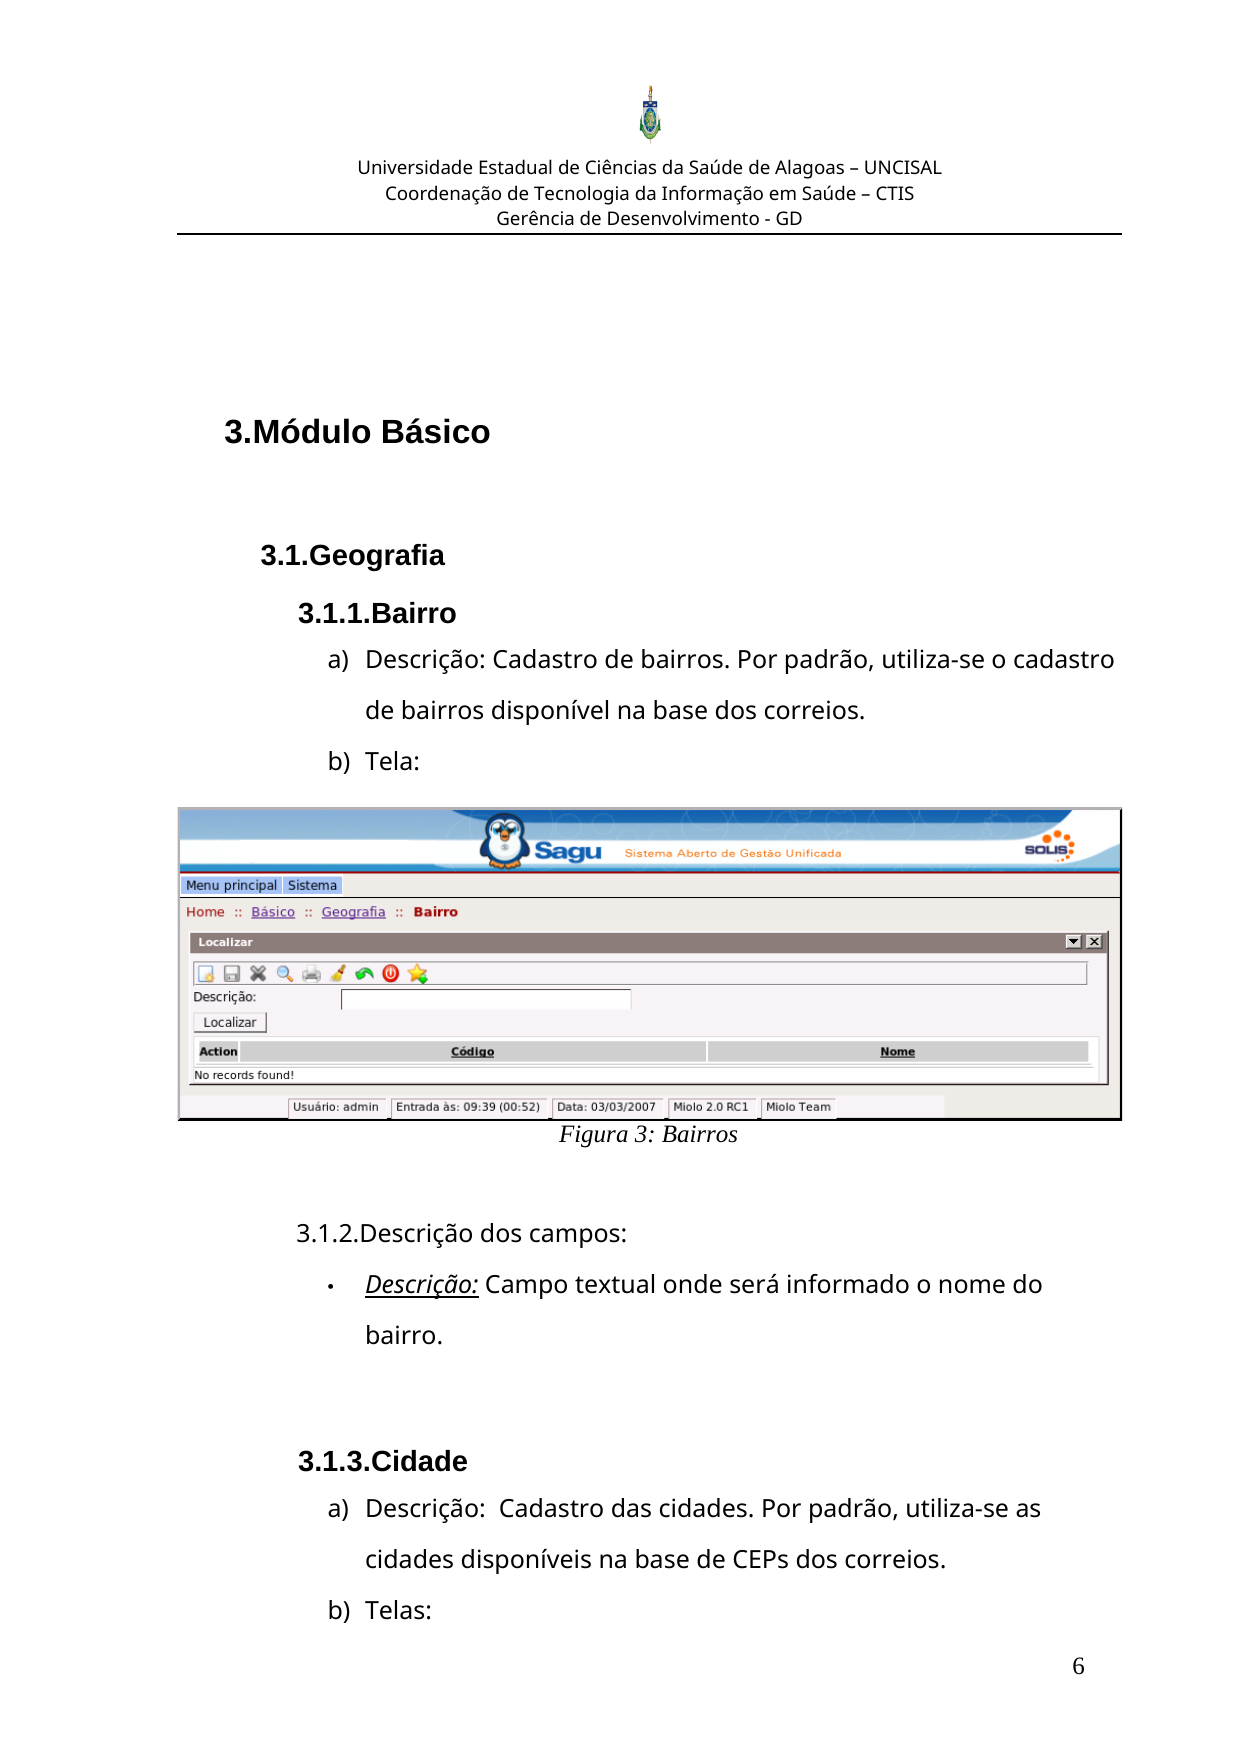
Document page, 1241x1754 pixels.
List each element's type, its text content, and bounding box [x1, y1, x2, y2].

picture [177, 807, 1123, 1121]
list Telas: [327, 1592, 1122, 1626]
list Descrição: Campo textual onde será informado o nome do bairro. [327, 1267, 1122, 1352]
picture [638, 82, 662, 146]
list Tela: [327, 744, 1122, 778]
list Descrição: Cadastro das cidades. Por padrão, utiliza-se as cidades disponíveis na base de CEPs dos correios. [327, 1490, 1122, 1575]
subtitle Bairro [290, 597, 1122, 629]
subtitle Módulo Básico [215, 413, 1122, 451]
text Figura 3: Bairros [177, 1121, 1122, 1148]
list Descrição dos campos: [290, 1216, 1122, 1250]
subtitle Cidade [290, 1445, 1122, 1478]
list Descrição: Cadastro de bairros. Por padrão, utiliza-se o cadastro de bairros disponível na base dos correios. [327, 642, 1122, 727]
subtitle Geografia [252, 539, 1122, 572]
